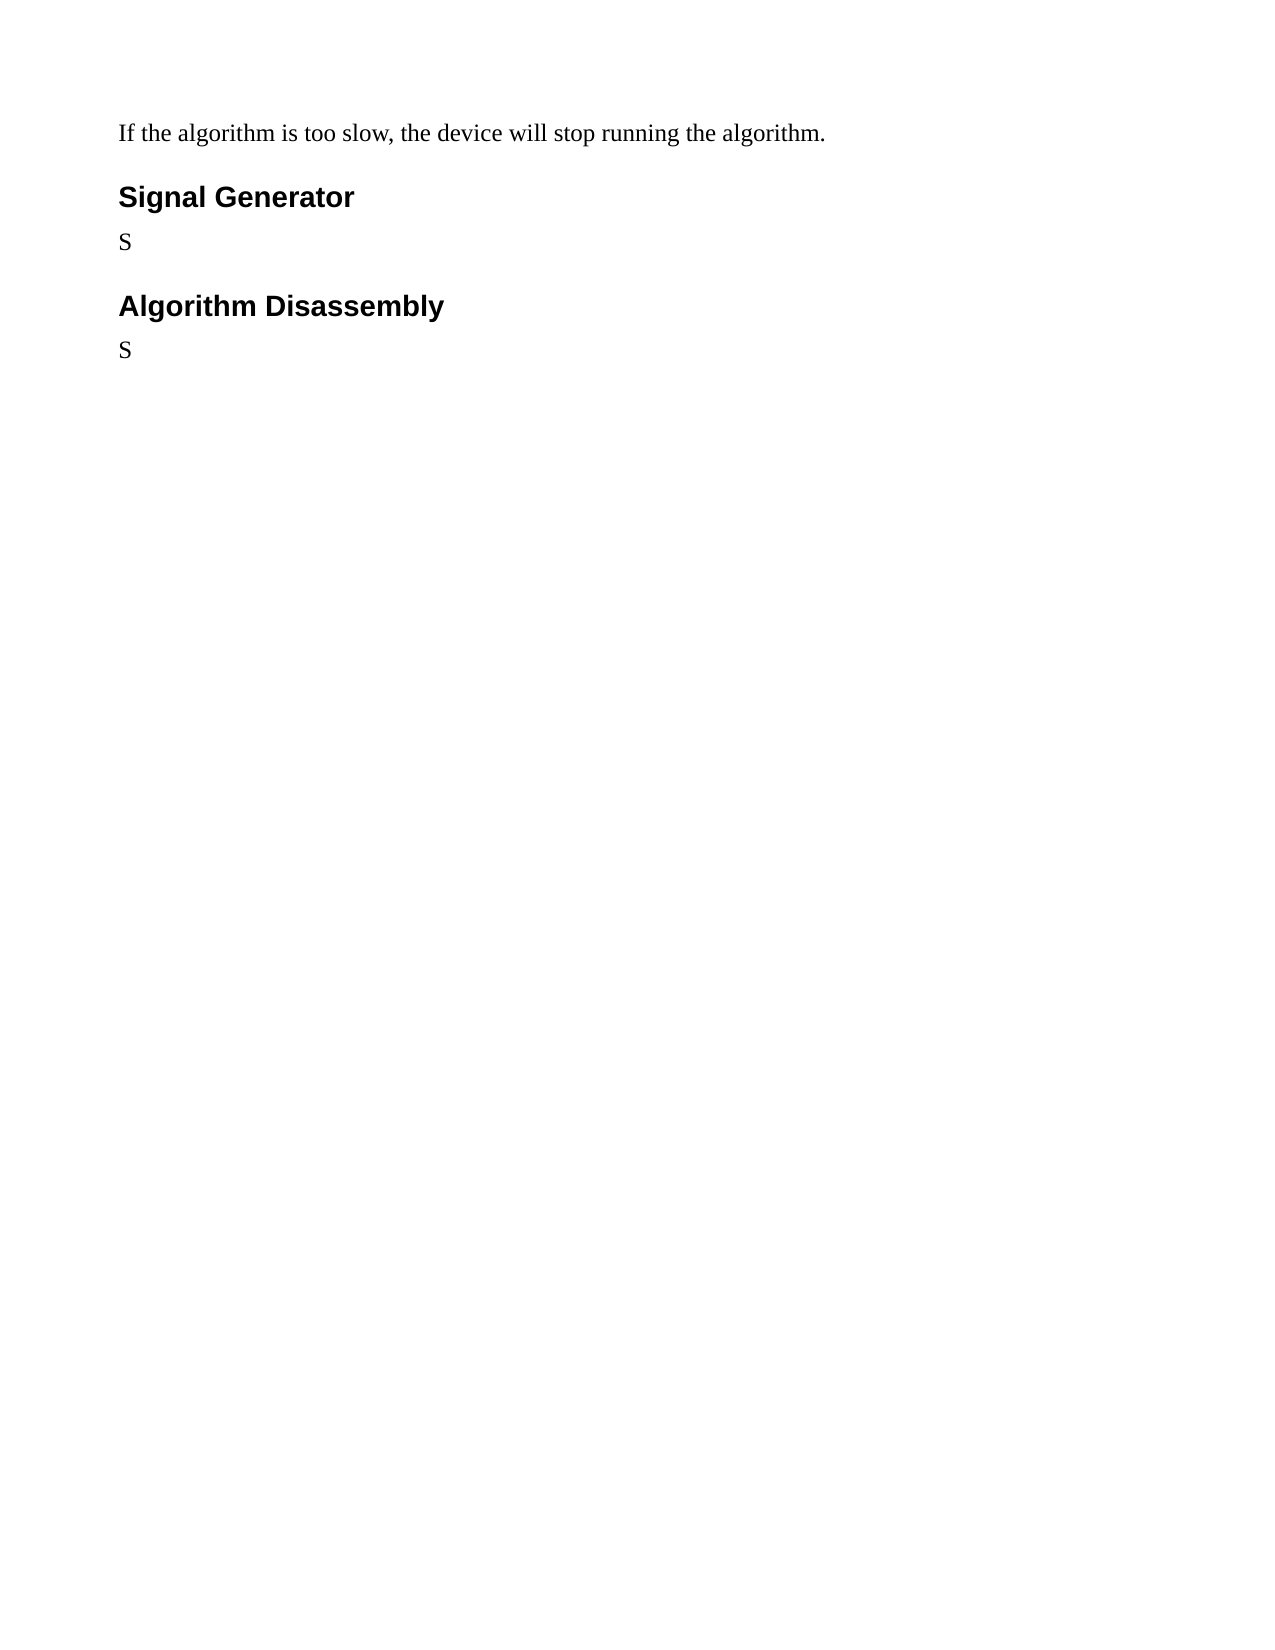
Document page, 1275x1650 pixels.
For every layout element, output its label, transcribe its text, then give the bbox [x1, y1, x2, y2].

text S [118, 227, 1157, 255]
text If the algorithm is too slow, the device will stop running the algorithm. [118, 118, 1157, 147]
subtitle Algorithm Disassembly [118, 289, 1157, 322]
subtitle Signal Generator [118, 180, 1157, 214]
text S [118, 335, 1157, 364]
